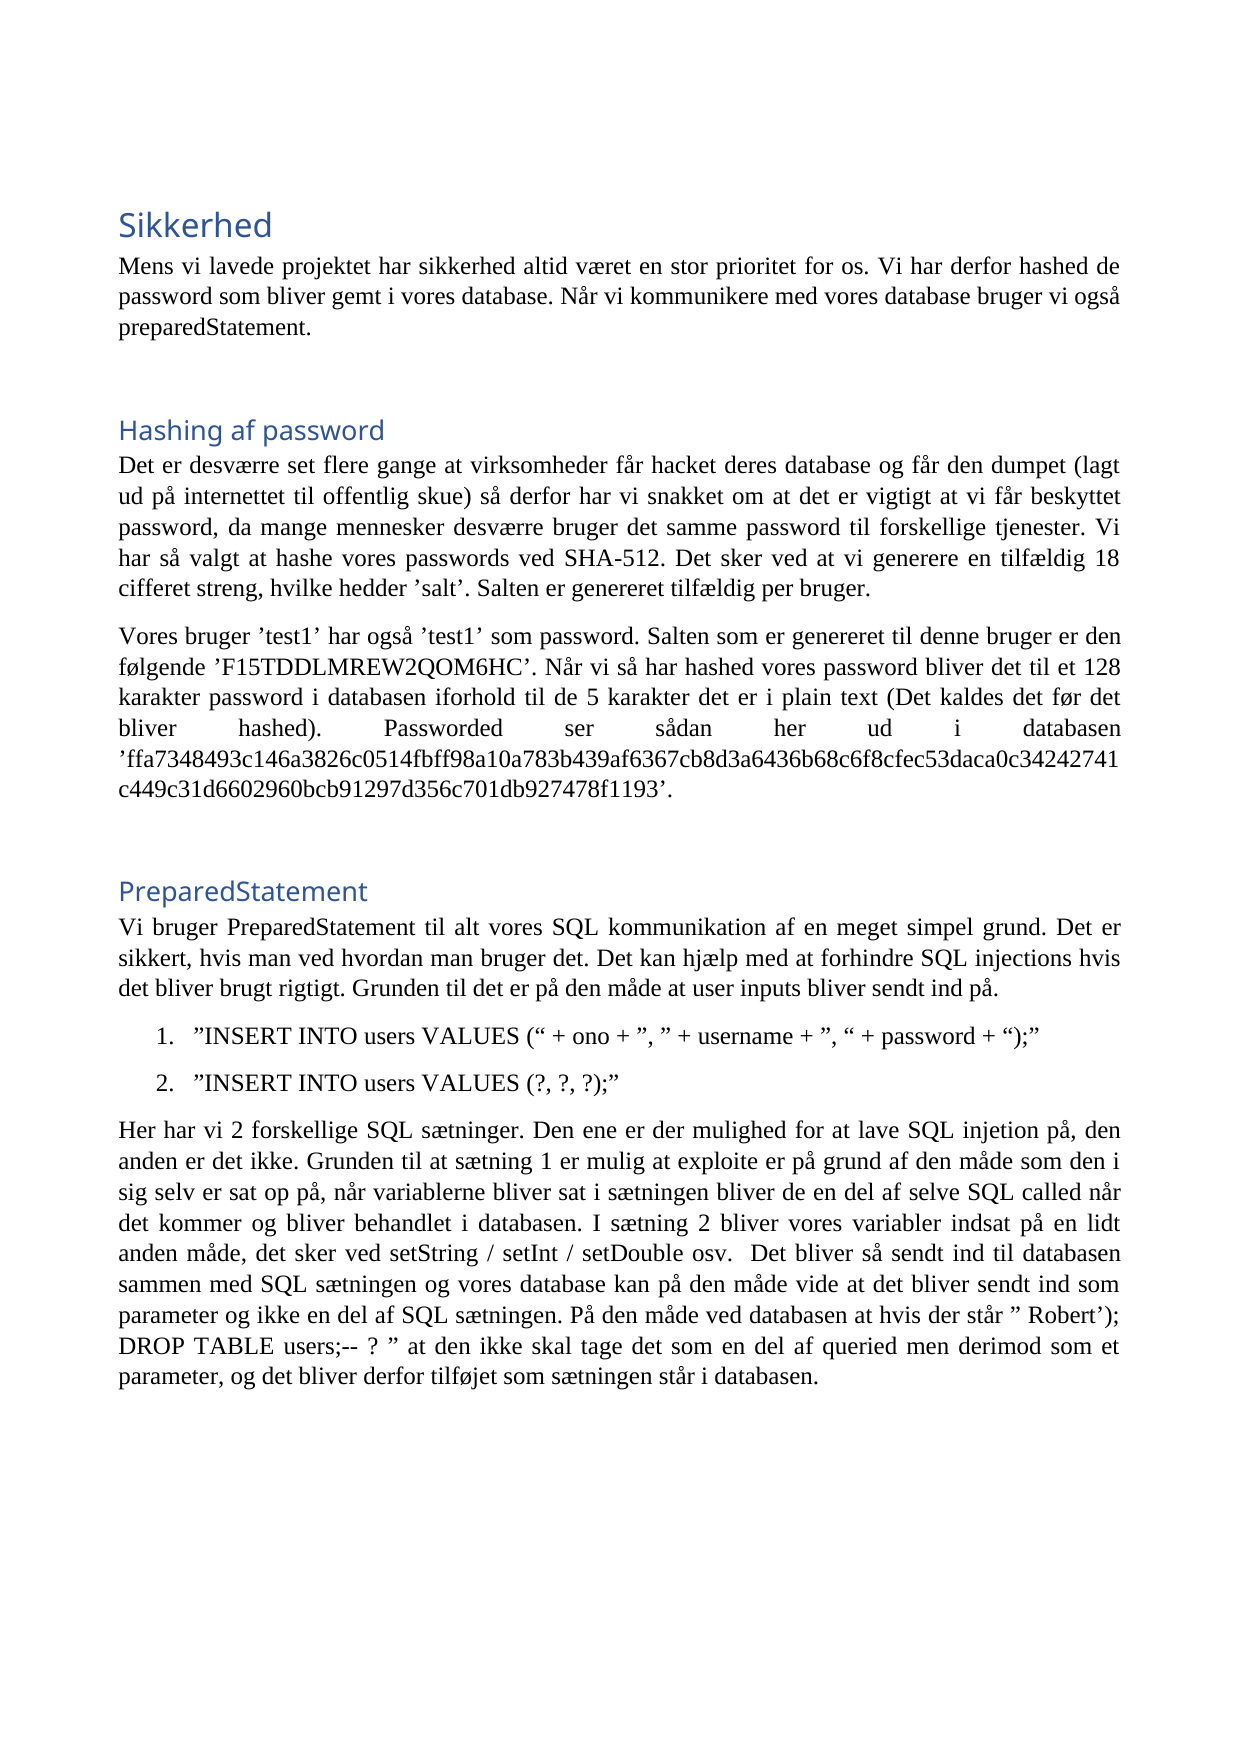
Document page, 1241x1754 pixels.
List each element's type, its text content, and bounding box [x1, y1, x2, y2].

subtitle Sikkerhed [118, 202, 1122, 248]
text Mens vi lavede projektet har sikkerhed altid været en stor prioritet for os. Vi har derfor hashed de password som bliver gemt i vores database. Når vi kommunikere med vores database bruger vi også preparedStatement. [118, 251, 1122, 341]
text Det er desværre set flere gange at virksomheder får hacket deres database og får den dumpet (lagt ud på internettet til offentlig skue) så derfor har vi snakket om at det er vigtigt at vi får beskyttet password, da mange mennesker desværre bruger det samme password til forskellige tjenester. Vi har så valgt at hashe vores passwords ved SHA-512. Det sker ved at vi generere en tilfældig 18 cifferet streng, hvilke hedder ’salt’. Salten er genereret tilfældig per bruger. [118, 451, 1122, 602]
list ”INSERT INTO users VALUES (“ + ono + ”, ” + username + ”, “ + password + “);” [156, 1021, 1122, 1049]
text Vi bruger PreparedStatement til alt vores SQL kommunikation af en meget simpel grund. Det er sikkert, hvis man ved hvordan man bruger det. Det kan hjælp med at forhindre SQL injections hvis det bliver brugt rigtigt. Grunden til det er på den måde at user inputs bliver sendt ind på. [118, 912, 1122, 1002]
text Her har vi 2 forskellige SQL sætninger. Den ene er der mulighed for at lave SQL injetion på, den anden er det ikke. Grunden til at sætning 1 er mulig at exploite er på grund af den måde som den i sig selv er sat op på, når variablerne bliver sat i sætningen bliver de en del af selve SQL called når det kommer og bliver behandlet i databasen. I sætning 2 bliver vores variabler indsat på en lidt anden måde, det sker ved setString / setInt / setDouble osv. Det bliver så sendt ind til databasen sammen med SQL sætningen og vores database kan på den måde vide at det bliver sendt ind som parameter og ikke en del af SQL sætningen. På den måde ved databasen at hvis der står ” Robert’); DROP TABLE users;-- ? ” at den ikke skal tage det som en del af queried men derimod som et parameter, og det bliver derfor tilføjet som sætningen står i databasen. [118, 1116, 1122, 1390]
text Vores bruger ’test1’ har også ’test1’ som password. Salten som er genereret til denne bruger er den følgende ’F15TDDLMREW2QOM6HC’. Når vi så har hashed vores password bliver det til et 128 karakter password i databasen iforhold til de 5 karakter det er i plain text (Det kaldes det før det bliver hashed). Passworded ser sådan her ud i databasen ’ffa7348493c146a3826c0514fbff98a10a783b439af6367cb8d3a6436b68c6f8cfec53daca0c34242741c449c31d6602960bcb91297d356c701db927478f1193’. [118, 621, 1122, 803]
subtitle Hashing af password [118, 411, 1122, 448]
list ”INSERT INTO users VALUES (?, ?, ?);” [156, 1068, 1122, 1097]
subtitle PreparedStatement [118, 873, 1122, 909]
